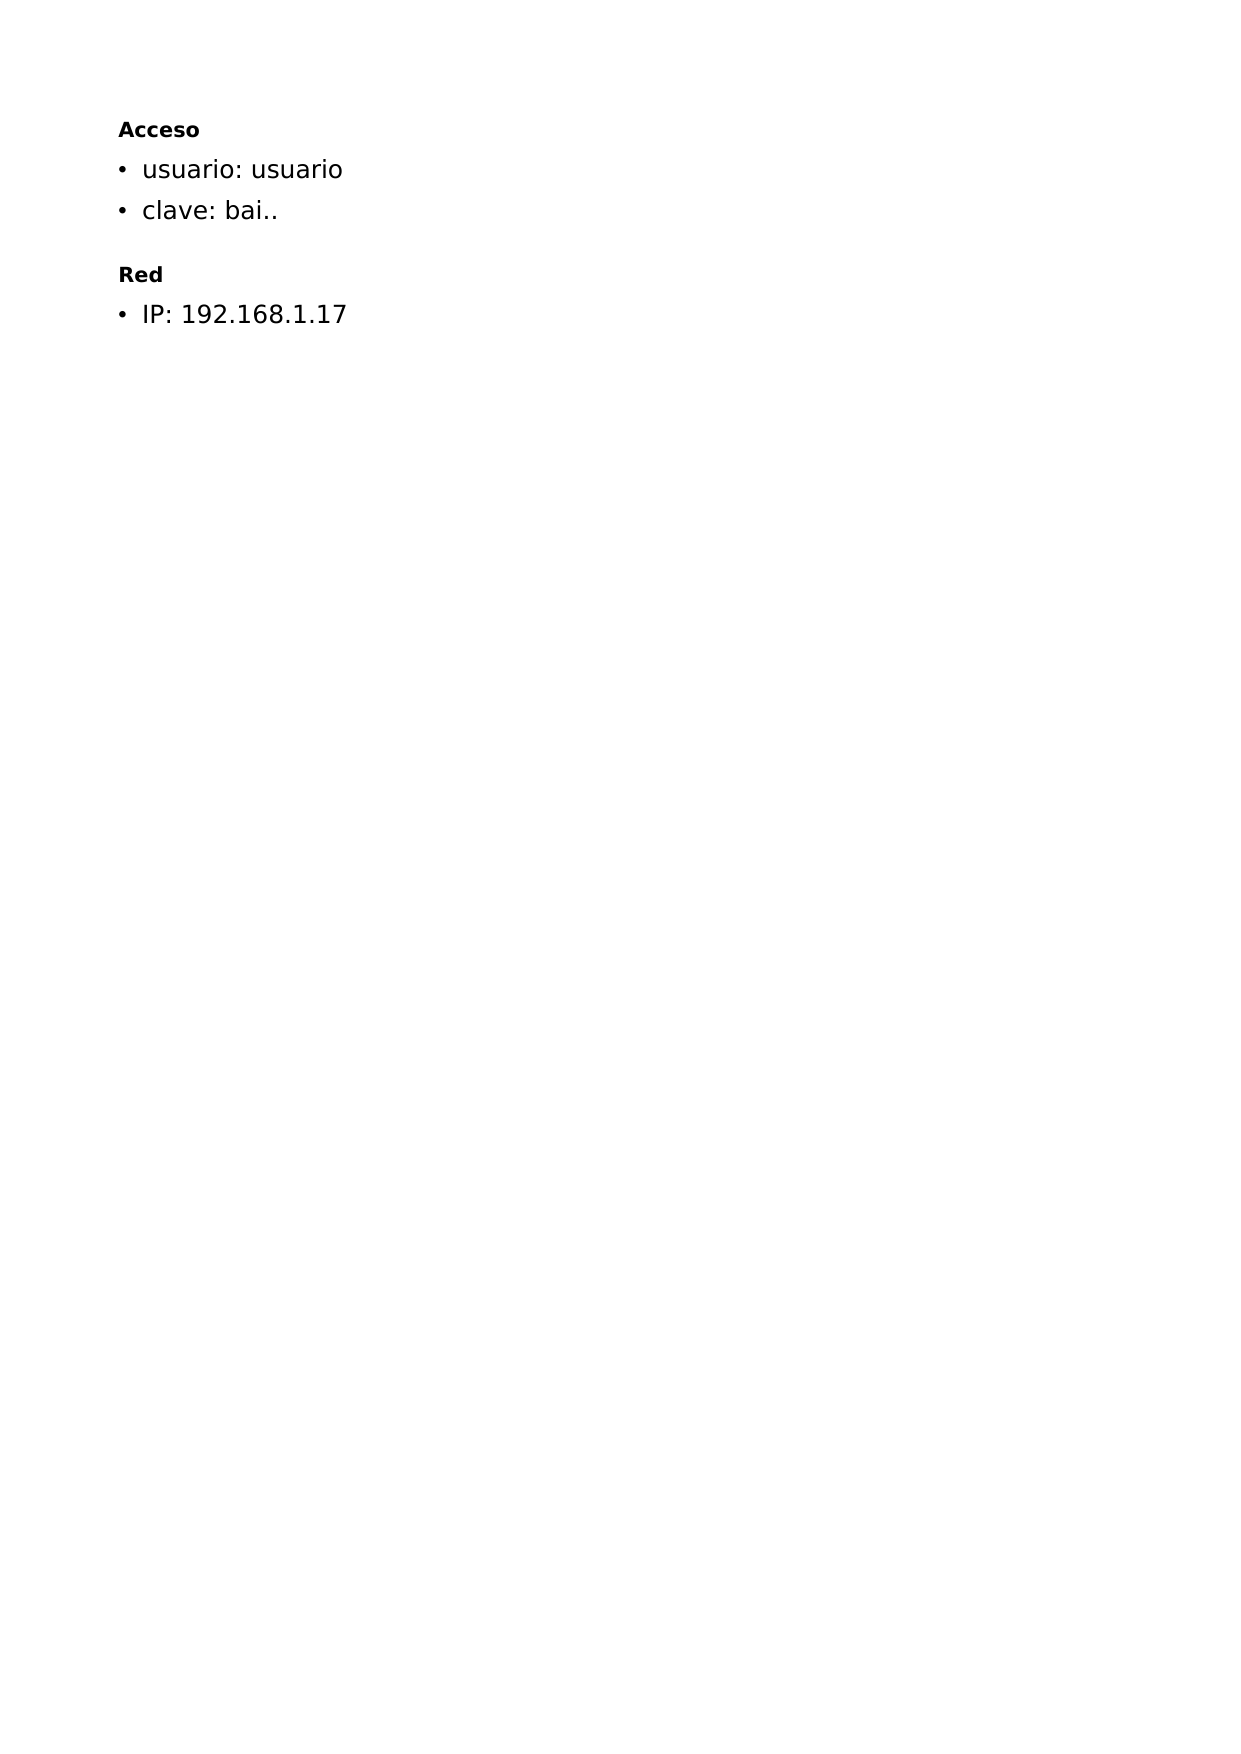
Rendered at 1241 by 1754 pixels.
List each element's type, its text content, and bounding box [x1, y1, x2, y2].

list clave: bai.. [118, 197, 1122, 226]
list IP: 192.168.1.17 [118, 300, 1122, 329]
list usuario: usuario [118, 155, 1122, 184]
subtitle Acceso [118, 118, 1122, 142]
subtitle Red [118, 263, 1122, 287]
